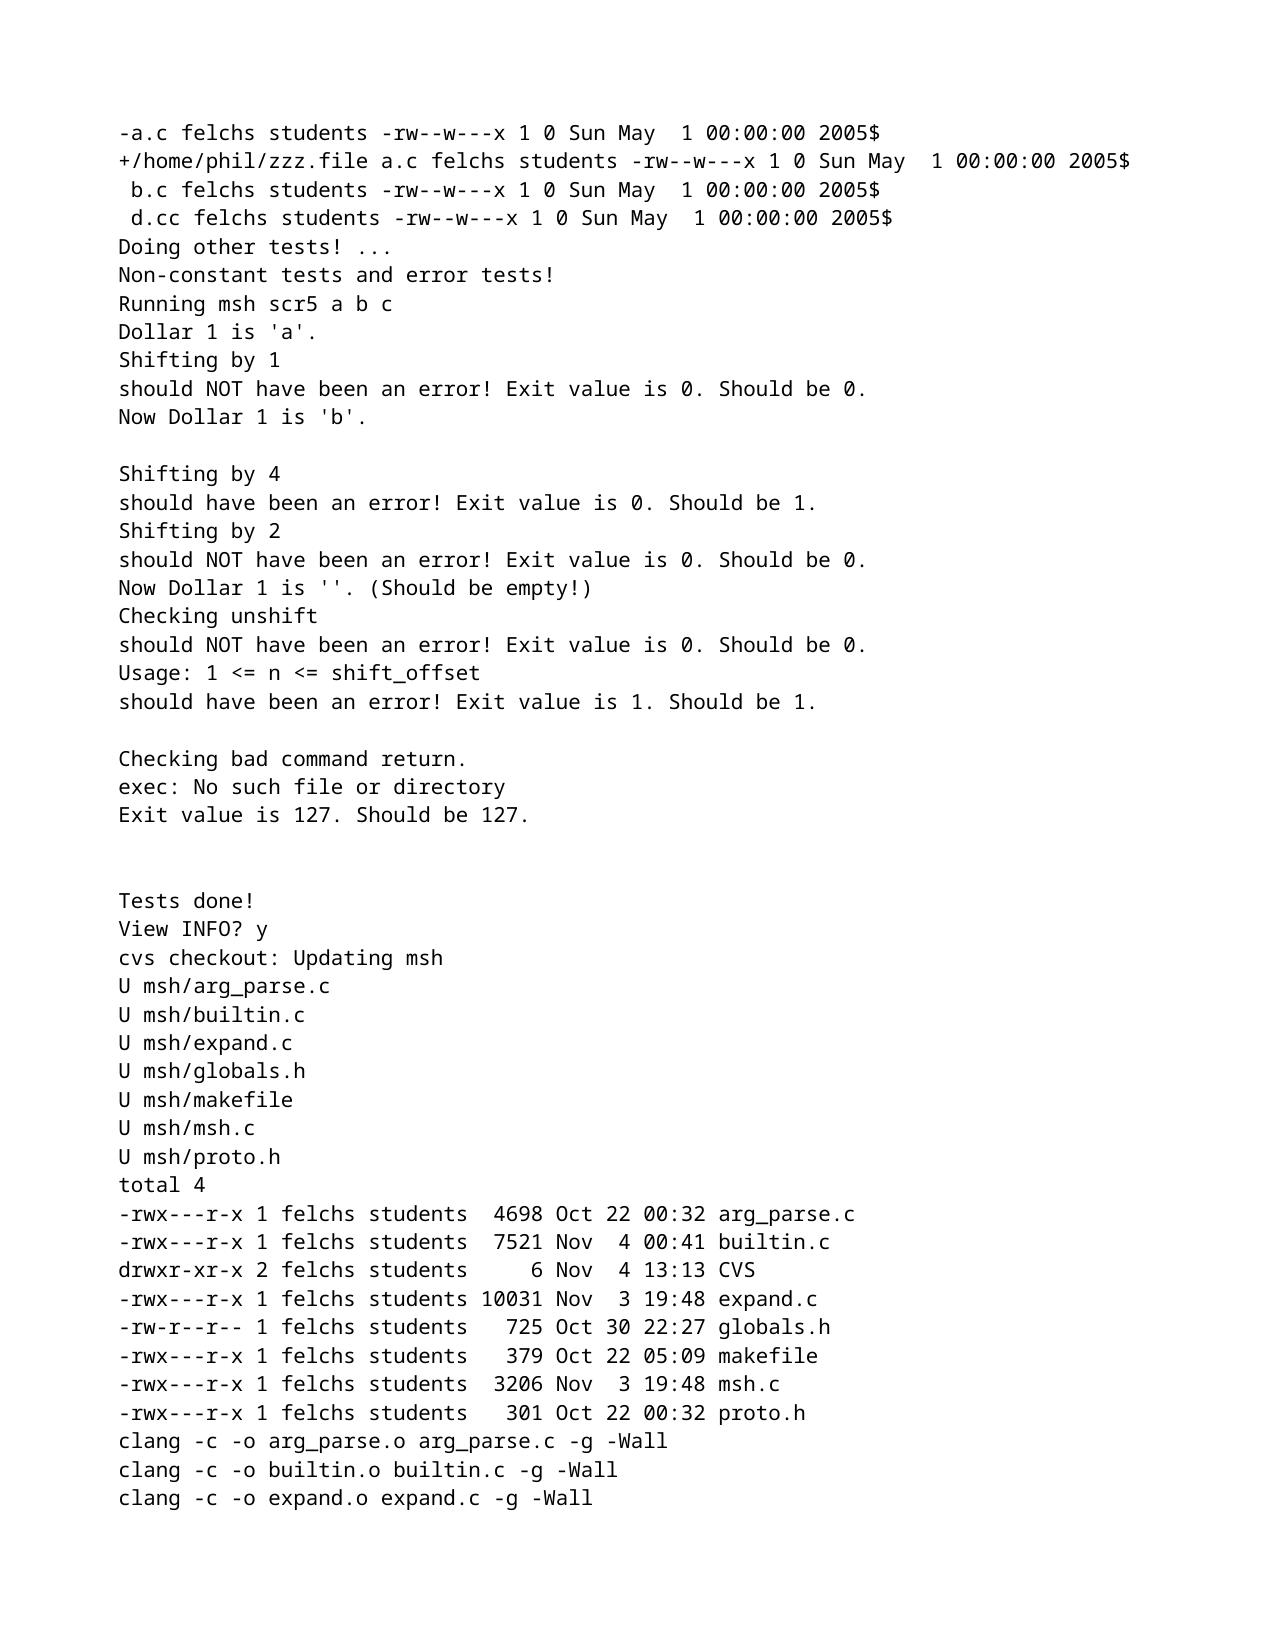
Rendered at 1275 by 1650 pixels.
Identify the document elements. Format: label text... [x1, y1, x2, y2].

text Doing other tests! ... [118, 232, 1157, 260]
text View INFO? y [118, 914, 1157, 943]
text Checking unshift [118, 602, 1157, 630]
text U msh/builtin.c [118, 1000, 1157, 1028]
text -rwx---r-x 1 felchs students 4698 Oct 22 00:32 arg_parse.c [118, 1199, 1157, 1227]
text should have been an error! Exit value is 1. Should be 1. [118, 687, 1157, 715]
text Non-constant tests and error tests! [118, 260, 1157, 289]
text exec: No such file or directory [118, 772, 1157, 801]
text clang -c -o arg_parse.o arg_parse.c -g -Wall [118, 1426, 1157, 1455]
text -rw-r--r-- 1 felchs students 725 Oct 30 22:27 globals.h [118, 1312, 1157, 1341]
text U msh/expand.c [118, 1028, 1157, 1057]
text +/home/phil/zzz.file a.c felchs students -rw--w---x 1 0 Sun May 1 00:00:00 2005$ [118, 147, 1157, 175]
text should NOT have been an error! Exit value is 0. Should be 0. [118, 545, 1157, 573]
text -rwx---r-x 1 felchs students 3206 Nov 3 19:48 msh.c [118, 1369, 1157, 1398]
text d.cc felchs students -rw--w---x 1 0 Sun May 1 00:00:00 2005$ [118, 203, 1157, 232]
text U msh/globals.h [118, 1057, 1157, 1085]
text Exit value is 127. Should be 127. [118, 801, 1157, 829]
text cvs checkout: Updating msh [118, 943, 1157, 971]
text Shifting by 2 [118, 516, 1157, 545]
text clang -c -o expand.o expand.c -g -Wall [118, 1483, 1157, 1512]
text total 4 [118, 1170, 1157, 1199]
text Running msh scr5 a b c [118, 289, 1157, 317]
text -rwx---r-x 1 felchs students 301 Oct 22 00:32 proto.h [118, 1398, 1157, 1426]
text Checking bad command return. [118, 744, 1157, 772]
text -rwx---r-x 1 felchs students 7521 Nov 4 00:41 builtin.c [118, 1227, 1157, 1256]
text U msh/msh.c [118, 1113, 1157, 1142]
text -rwx---r-x 1 felchs students 10031 Nov 3 19:48 expand.c [118, 1284, 1157, 1312]
text drwxr-xr-x 2 felchs students 6 Nov 4 13:13 CVS [118, 1256, 1157, 1284]
text Shifting by 4 [118, 459, 1157, 488]
text Dollar 1 is 'a'. [118, 317, 1157, 346]
text Tests done! [118, 886, 1157, 914]
text -rwx---r-x 1 felchs students 379 Oct 22 05:09 makefile [118, 1341, 1157, 1369]
text Shifting by 1 [118, 346, 1157, 374]
text should have been an error! Exit value is 0. Should be 1. [118, 488, 1157, 516]
text Now Dollar 1 is 'b'. [118, 402, 1157, 431]
text Usage: 1 <= n <= shift_offset [118, 658, 1157, 687]
text should NOT have been an error! Exit value is 0. Should be 0. [118, 374, 1157, 402]
text U msh/makefile [118, 1085, 1157, 1113]
text -a.c felchs students -rw--w---x 1 0 Sun May 1 00:00:00 2005$ [118, 118, 1157, 147]
text Now Dollar 1 is ''. (Should be empty!) [118, 573, 1157, 602]
text U msh/proto.h [118, 1142, 1157, 1170]
text b.c felchs students -rw--w---x 1 0 Sun May 1 00:00:00 2005$ [118, 175, 1157, 203]
text should NOT have been an error! Exit value is 0. Should be 0. [118, 630, 1157, 658]
text U msh/arg_parse.c [118, 971, 1157, 1000]
text clang -c -o builtin.o builtin.c -g -Wall [118, 1455, 1157, 1483]
